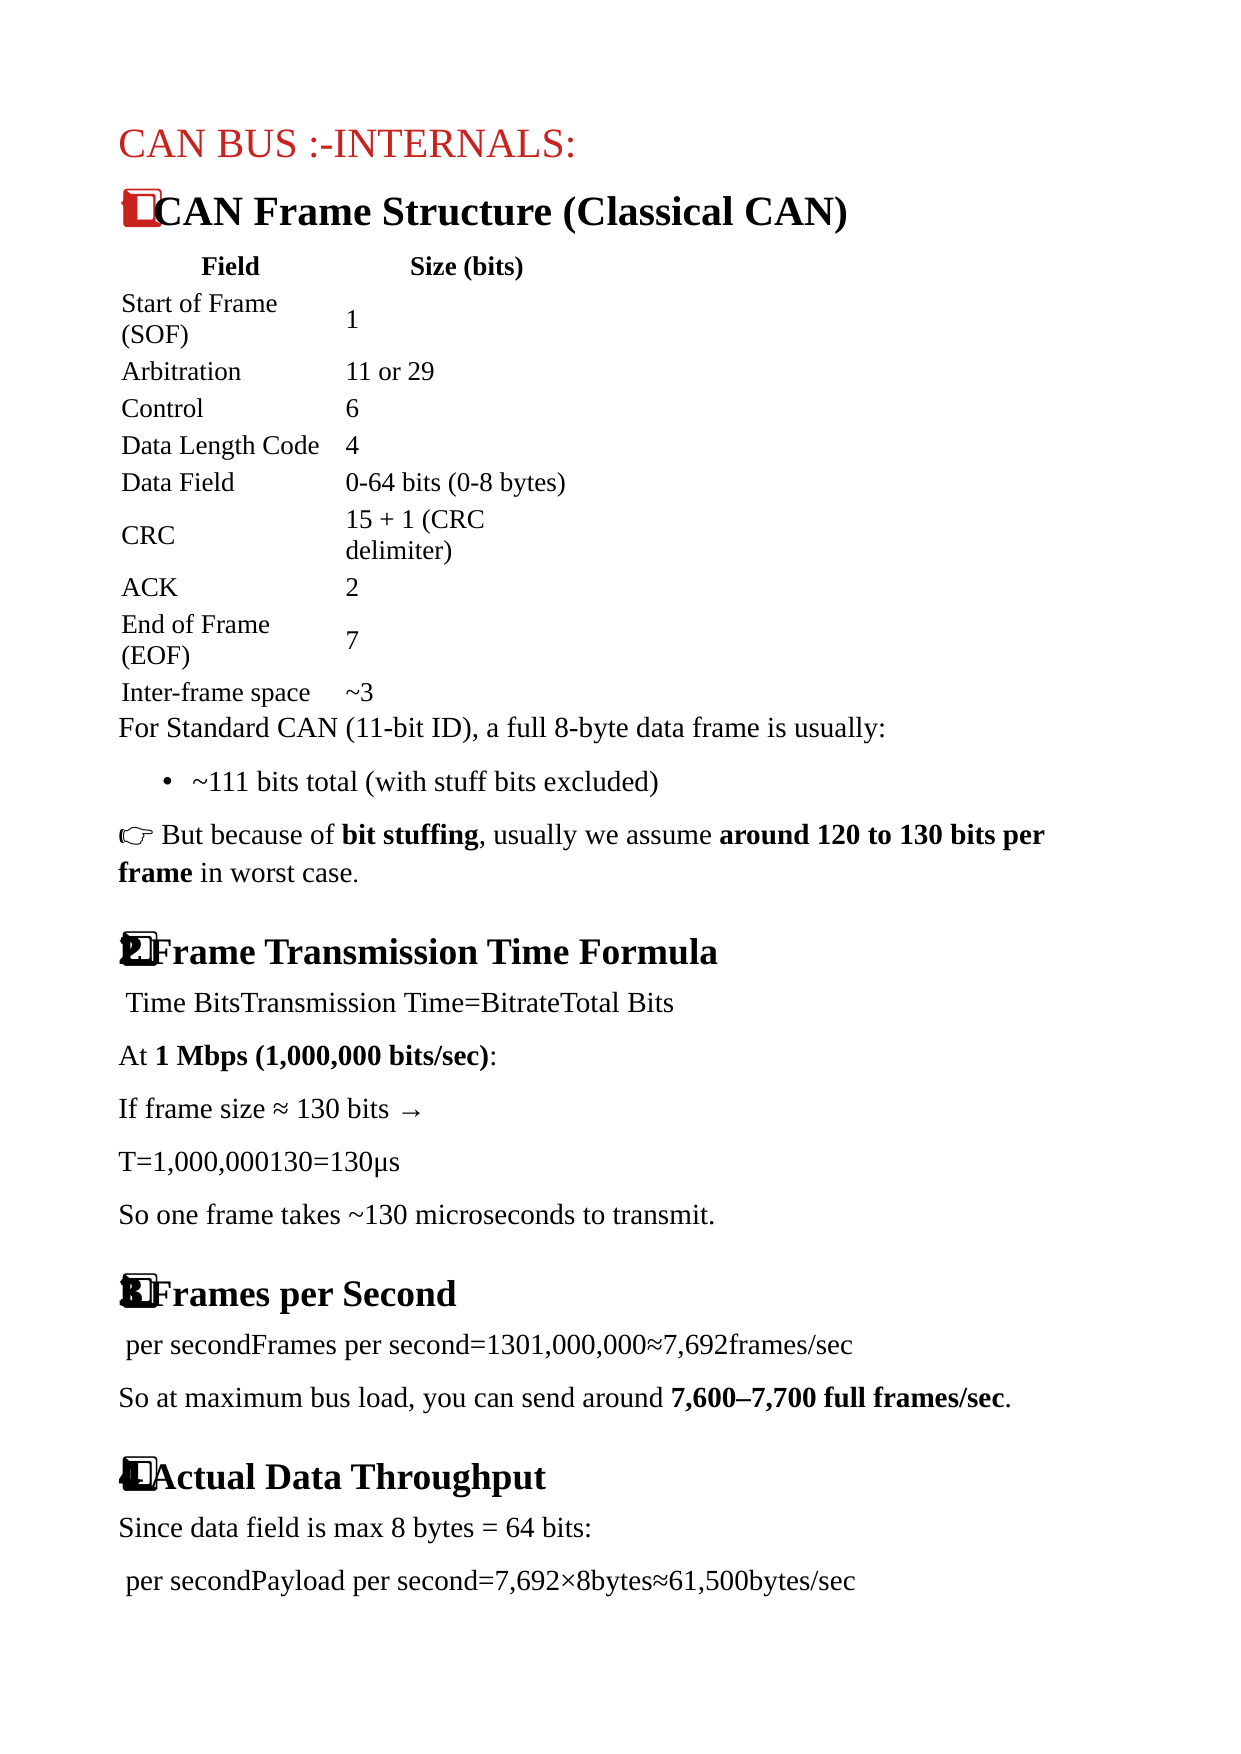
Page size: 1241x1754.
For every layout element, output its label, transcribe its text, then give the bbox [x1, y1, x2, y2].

table_cell Data Field [118, 463, 342, 500]
list ~111 bits total (with stuff bits excluded) [162, 764, 1122, 797]
table_cell ~3 [343, 674, 591, 711]
text At 1 Mbps (1,000,000 bits/sec): [118, 1038, 1122, 1072]
table_cell Inter-frame space [118, 674, 342, 711]
subtitle 1️⃣ CAN Frame Structure (Classical CAN) [118, 187, 1122, 235]
table_cell 7 [343, 605, 591, 673]
text CAN BUS :-INTERNALS: [118, 118, 1122, 166]
table_cell 6 [343, 389, 591, 426]
text So at maximum bus load, you can send around 7,600–7,700 full frames/sec. [118, 1380, 1122, 1414]
text T=1,000,000130​=130μs [118, 1144, 1122, 1178]
subtitle 4️⃣ Actual Data Throughput [118, 1454, 1122, 1497]
subtitle 3️⃣ Frames per Second [118, 1271, 1122, 1314]
subtitle 2️⃣ Frame Transmission Time Formula [118, 929, 1122, 972]
table_header Size (bits) [343, 247, 591, 284]
table_cell Arbitration [118, 353, 342, 389]
table_cell Data Length Code [118, 426, 342, 463]
table_header Field [118, 247, 342, 284]
text per secondPayload per second=7,692×8bytes≈61,500bytes/sec [118, 1563, 1122, 1596]
text If frame size ≈ 130 bits → [118, 1091, 1122, 1125]
table_cell 4 [343, 426, 591, 463]
text So one frame takes ~130 microseconds to transmit. [118, 1197, 1122, 1231]
table_cell 15 + 1 (CRC delimiter) [343, 500, 591, 568]
text 👉 But because of bit stuffing, usually we assume around 120 to 130 bits per frame in worst case. [118, 817, 1122, 889]
table_cell ACK [118, 569, 342, 605]
table_cell CRC [118, 500, 342, 568]
table_cell 11 or 29 [343, 353, 591, 389]
table_cell 1 [343, 284, 591, 352]
text For Standard CAN (11-bit ID), a full 8-byte data frame is usually: [118, 711, 1122, 744]
table_cell Control [118, 389, 342, 426]
table_cell 2 [343, 569, 591, 605]
table_cell End of Frame (EOF) [118, 605, 342, 673]
text per secondFrames per second=1301,000,000​≈7,692frames/sec [118, 1327, 1122, 1361]
table_cell 0-64 bits (0-8 bytes) [343, 463, 591, 500]
text Since data field is max 8 bytes = 64 bits: [118, 1510, 1122, 1543]
text Time BitsTransmission Time=BitrateTotal Bits​ [118, 985, 1122, 1018]
table_cell Start of Frame (SOF) [118, 284, 342, 352]
